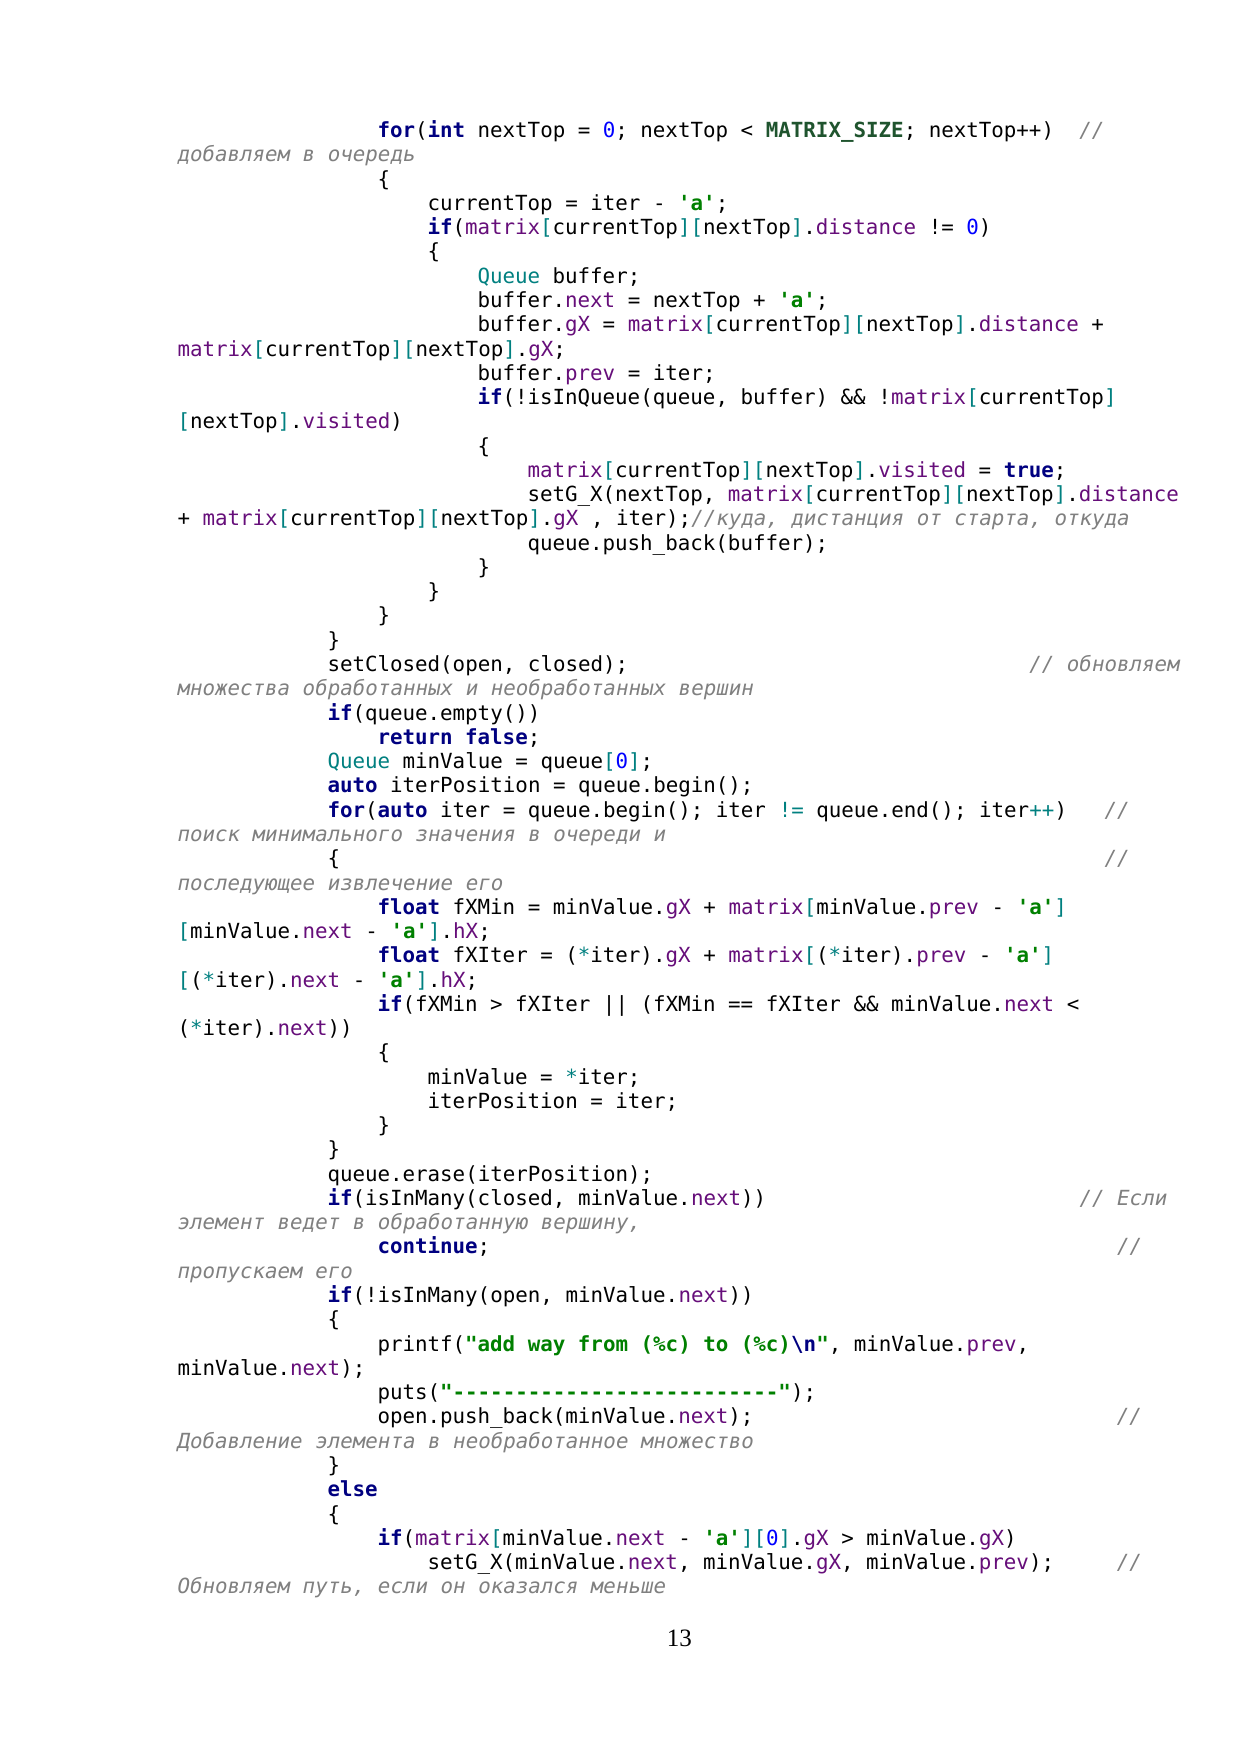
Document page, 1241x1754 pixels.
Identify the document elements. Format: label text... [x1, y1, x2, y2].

text buffer.gX = matrix[currentTop][nextTop].distance + matrix[currentTop][nextTop].gX; [177, 312, 1181, 361]
text { [177, 1502, 1181, 1526]
text { [177, 1307, 1181, 1332]
text currentTop = iter - 'a'; [177, 191, 1181, 215]
text for(auto iter = queue.begin(); iter != queue.end(); iter++) // поиск минимального значения в очереди и [177, 798, 1181, 846]
text { [177, 167, 1181, 191]
text setG_X(nextTop, matrix[currentTop][nextTop].distance + matrix[currentTop][nextTop].gX , iter);//куда, дистанция от старта, откуда [177, 482, 1181, 531]
text } [177, 603, 1181, 628]
text } [177, 1453, 1181, 1477]
text if(!isInMany(open, minValue.next)) [177, 1283, 1181, 1307]
text } [177, 1137, 1181, 1162]
text { [177, 1040, 1181, 1065]
text float fXIter = (*iter).gX + matrix[(*iter).prev - 'a'][(*iter).next - 'a'].hX; [177, 943, 1181, 992]
text Queue minValue = queue[0]; [177, 749, 1181, 773]
text else [177, 1477, 1181, 1502]
text return false; [177, 725, 1181, 749]
text printf("add way from (%c) to (%c)\n", minValue.prev, minValue.next); [177, 1332, 1181, 1380]
text queue.erase(iterPosition); [177, 1162, 1181, 1186]
text { [177, 239, 1181, 264]
text puts("--------------------------"); [177, 1380, 1181, 1404]
text float fXMin = minValue.gX + matrix[minValue.prev - 'a'][minValue.next - 'a'].hX; [177, 895, 1181, 943]
text continue; // пропускаем его [177, 1234, 1181, 1283]
text Queue buffer; [177, 264, 1181, 288]
text for(int nextTop = 0; nextTop < MATRIX_SIZE; nextTop++) // добавляем в очередь [177, 118, 1181, 167]
text queue.push_back(buffer); [177, 531, 1181, 555]
text } [177, 555, 1181, 579]
text auto iterPosition = queue.begin(); [177, 773, 1181, 798]
text if(fXMin > fXIter || (fXMin == fXIter && minValue.next < (*iter).next)) [177, 992, 1181, 1040]
text if(!isInQueue(queue, buffer) && !matrix[currentTop][nextTop].visited) [177, 385, 1181, 434]
text if(matrix[currentTop][nextTop].distance != 0) [177, 215, 1181, 239]
text { [177, 434, 1181, 458]
text setClosed(open, closed); // обновляем множества обработанных и необработанных вершин [177, 652, 1181, 701]
text if(matrix[minValue.next - 'a'][0].gX > minValue.gX) [177, 1526, 1181, 1550]
text buffer.next = nextTop + 'a'; [177, 288, 1181, 312]
text if(isInMany(closed, minValue.next)) // Если элемент ведет в обработанную вершину, [177, 1186, 1181, 1234]
text iterPosition = iter; [177, 1089, 1181, 1113]
text } [177, 579, 1181, 603]
text open.push_back(minValue.next); // Добавление элемента в необработанное множество [177, 1404, 1181, 1453]
text setG_X(minValue.next, minValue.gX, minValue.prev); // Обновляем путь, если он оказался меньше [177, 1550, 1181, 1599]
text } [177, 1113, 1181, 1137]
text matrix[currentTop][nextTop].visited = true; [177, 458, 1181, 482]
text if(queue.empty()) [177, 701, 1181, 725]
text } [177, 628, 1181, 652]
text minValue = *iter; [177, 1065, 1181, 1089]
text buffer.prev = iter; [177, 361, 1181, 385]
text { // последующее извлечение его [177, 846, 1181, 895]
